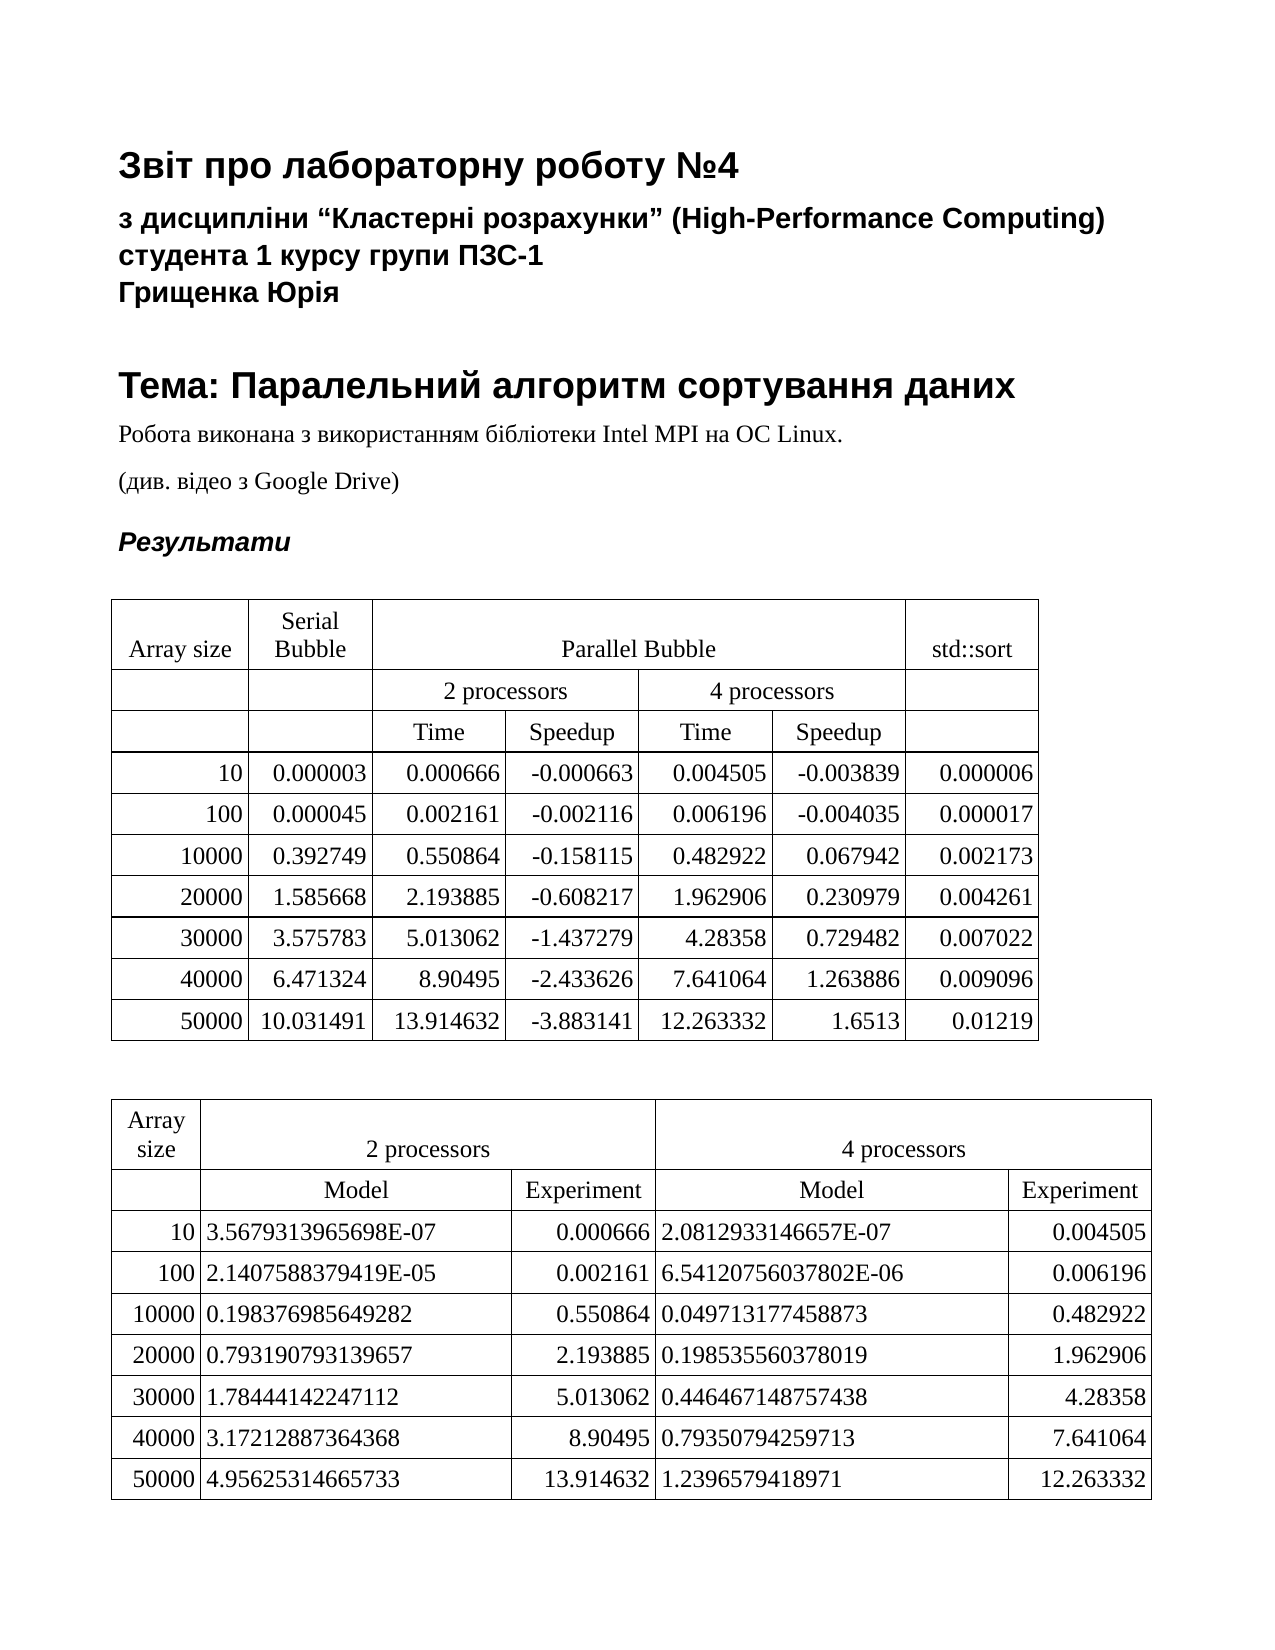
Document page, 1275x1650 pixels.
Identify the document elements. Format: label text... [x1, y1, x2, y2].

table_header Array size [112, 600, 248, 669]
table_cell 50000 [112, 1459, 200, 1499]
table_cell 0.230979 [773, 876, 905, 916]
table_cell 0.392749 [249, 835, 372, 875]
table_header 4 processors [656, 1100, 1151, 1169]
table_cell -1.437279 [506, 918, 638, 958]
table_cell 2 processors [373, 670, 638, 710]
table_cell 20000 [112, 876, 248, 916]
table_cell 13.914632 [373, 1000, 505, 1040]
table_cell 40000 [112, 1417, 200, 1457]
table_cell -3.883141 [506, 1000, 638, 1040]
table_cell 1.6513 [773, 1000, 905, 1040]
text Робота виконана з використанням бібліотеки Intel MPI на ОС Linux. [118, 419, 1157, 447]
table_cell 12.263332 [1009, 1459, 1151, 1499]
subtitle Грищенка Юрія [118, 275, 1157, 309]
table_cell 0.000006 [906, 753, 1038, 793]
table_cell 0.009096 [906, 959, 1038, 999]
table_cell 0.000003 [249, 753, 372, 793]
table_cell 0.007022 [906, 918, 1038, 958]
table_cell Model [201, 1170, 511, 1210]
table_cell Time [373, 711, 505, 751]
table_cell 3.575783 [249, 918, 372, 958]
table_cell -0.158115 [506, 835, 638, 875]
table_cell 0.198535560378019 [656, 1335, 1008, 1375]
table_cell 30000 [112, 918, 248, 958]
table_cell 0.000017 [906, 794, 1038, 834]
table_cell 50000 [112, 1000, 248, 1040]
table_cell [112, 1170, 200, 1210]
table_cell 0.198376985649282 [201, 1294, 511, 1334]
subtitle Звіт про лабораторну роботу №4 [118, 143, 1157, 186]
subtitle з дисципліни “Кластерні розрахунки” (High-Performance Computing) [118, 201, 1157, 235]
table_cell 1.962906 [639, 876, 772, 916]
table_cell 7.641064 [639, 959, 772, 999]
table_cell 0.000666 [373, 753, 505, 793]
table_cell 0.002173 [906, 835, 1038, 875]
table_cell 3.17212887364368 [201, 1417, 511, 1457]
table_cell 4.28358 [1009, 1376, 1151, 1416]
table_cell 6.471324 [249, 959, 372, 999]
table_header Serial Bubble [249, 600, 372, 669]
table_cell 1.78444142247112 [201, 1376, 511, 1416]
table_header 2 processors [201, 1100, 655, 1169]
table_cell 5.013062 [373, 918, 505, 958]
table_cell 0.729482 [773, 918, 905, 958]
table_cell 13.914632 [512, 1459, 655, 1499]
table_cell 4 processors [639, 670, 905, 710]
table_cell Time [639, 711, 772, 751]
table_cell 0.482922 [639, 835, 772, 875]
table_cell 0.049713177458873 [656, 1294, 1008, 1334]
table_cell Experiment [512, 1170, 655, 1210]
table_cell 0.006196 [639, 794, 772, 834]
table_cell Speedup [506, 711, 638, 751]
table_cell [906, 670, 1038, 710]
table_cell [249, 670, 372, 710]
table_cell Experiment [1009, 1170, 1151, 1210]
table_cell 0.004261 [906, 876, 1038, 916]
table_cell Speedup [773, 711, 905, 751]
table_cell 10.031491 [249, 1000, 372, 1040]
table_cell [112, 711, 248, 751]
table_cell 10000 [112, 1294, 200, 1334]
table_cell -0.000663 [506, 753, 638, 793]
table_cell [249, 711, 372, 751]
table_cell 40000 [112, 959, 248, 999]
table_cell 0.01219 [906, 1000, 1038, 1040]
table_cell 0.000666 [512, 1211, 655, 1251]
table_cell -0.004035 [773, 794, 905, 834]
table_cell 0.482922 [1009, 1294, 1151, 1334]
table_cell 8.90495 [373, 959, 505, 999]
text (див. відео з Google Drive) [118, 466, 1157, 495]
table_cell 0.067942 [773, 835, 905, 875]
table_cell -0.608217 [506, 876, 638, 916]
table_header std::sort [906, 600, 1038, 669]
table_cell 0.004505 [1009, 1211, 1151, 1251]
table_cell 0.004505 [639, 753, 772, 793]
table_cell 2.193885 [512, 1335, 655, 1375]
table_cell 8.90495 [512, 1417, 655, 1457]
table_cell 2.193885 [373, 876, 505, 916]
subtitle Тема: Паралельний алгоритм сортування даних [118, 363, 1157, 406]
table_cell 0.002161 [373, 794, 505, 834]
table_cell 0.79350794259713 [656, 1417, 1008, 1457]
table_cell 30000 [112, 1376, 200, 1416]
table_cell 7.641064 [1009, 1417, 1151, 1457]
table_cell 100 [112, 794, 248, 834]
table_cell [906, 711, 1038, 751]
table_cell 10 [112, 1211, 200, 1251]
table_cell 4.28358 [639, 918, 772, 958]
subtitle студента 1 курсу групи ПЗС-1 [118, 238, 1157, 272]
table_cell 5.013062 [512, 1376, 655, 1416]
table_cell -0.003839 [773, 753, 905, 793]
table_cell 100 [112, 1252, 200, 1292]
table_header Array size [112, 1100, 200, 1169]
table_cell 10000 [112, 835, 248, 875]
table_cell 0.550864 [373, 835, 505, 875]
subtitle Результати [118, 526, 1157, 558]
table_cell 0.550864 [512, 1294, 655, 1334]
table_cell 0.002161 [512, 1252, 655, 1292]
table_cell 0.793190793139657 [201, 1335, 511, 1375]
table_cell 1.2396579418971 [656, 1459, 1008, 1499]
table_cell 4.95625314665733 [201, 1459, 511, 1499]
table_cell Model [656, 1170, 1008, 1210]
table_cell 12.263332 [639, 1000, 772, 1040]
table_cell -2.433626 [506, 959, 638, 999]
table_header Parallel Bubble [373, 600, 905, 669]
table_cell 0.006196 [1009, 1252, 1151, 1292]
table_cell 2.0812933146657E-07 [656, 1211, 1008, 1251]
table_cell 1.263886 [773, 959, 905, 999]
table_cell 0.446467148757438 [656, 1376, 1008, 1416]
table_cell 3.5679313965698E-07 [201, 1211, 511, 1251]
table_cell 2.1407588379419E-05 [201, 1252, 511, 1292]
table_cell 1.585668 [249, 876, 372, 916]
table_cell 1.962906 [1009, 1335, 1151, 1375]
table_cell [112, 670, 248, 710]
table_cell 10 [112, 753, 248, 793]
table_cell 0.000045 [249, 794, 372, 834]
table_cell 20000 [112, 1335, 200, 1375]
table_cell -0.002116 [506, 794, 638, 834]
table_cell 6.54120756037802E-06 [656, 1252, 1008, 1292]
